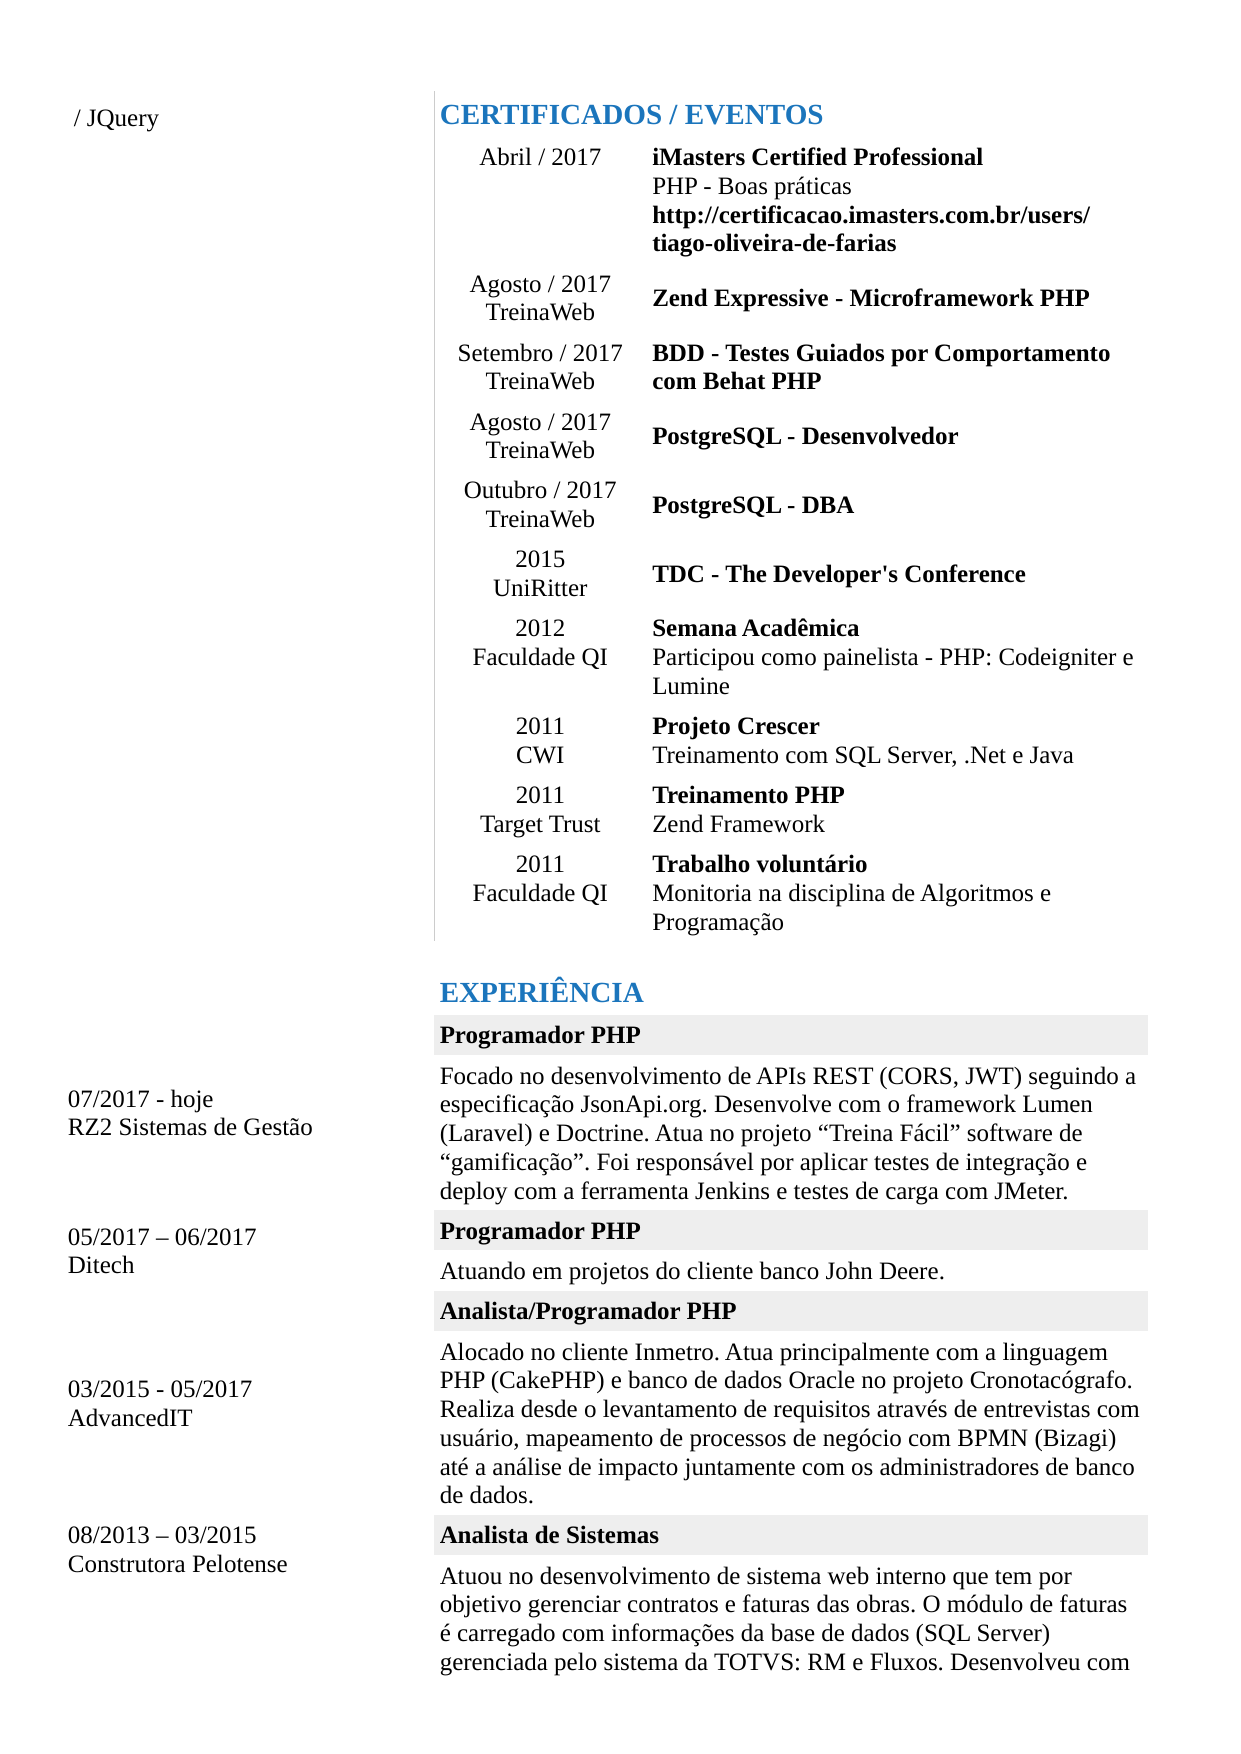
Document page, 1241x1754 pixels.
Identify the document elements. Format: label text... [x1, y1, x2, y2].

table_cell 07/2017 - hoje RZ2 Sistemas de Gestão [62, 1015, 434, 1210]
table_cell 03/2015 - 05/2017 AdvancedIT [62, 1291, 434, 1515]
table_cell Atuou no desenvolvimento de sistema web interno que tem por objetivo gerenciar contratos e faturas das obras. O módulo de faturas é carregado com informações da base de dados (SQL Server) gerenciada pelo sistema da TOTVS: RM e Fluxos. Desenvolveu com [434, 1555, 1148, 1681]
table_cell iMasters Certified Professional PHP - Boas práticas http://certificacao.imasters.com.br/users/tiago-oliveira-de-farias [646, 136, 1148, 263]
table_cell 2011 CWI [435, 705, 646, 774]
table_cell [62, 608, 434, 705]
table_cell [62, 332, 434, 401]
table_cell [62, 843, 434, 941]
table_cell Programador PHP [434, 1210, 1148, 1250]
table_cell PostgreSQL - DBA [646, 470, 1148, 539]
table_cell Analista de Sistemas [434, 1515, 1148, 1555]
table_cell Zend Expressive - Microframework PHP [646, 263, 1148, 332]
table_cell Abril / 2017 [435, 136, 646, 263]
table_cell BDD - Testes Guiados por Comportamento com Behat PHP [646, 332, 1148, 401]
table_cell 2015 UniRitter [435, 539, 646, 608]
table_cell Projeto Crescer Treinamento com SQL Server, .Net e Java [646, 705, 1148, 774]
table_cell Agosto / 2017 TreinaWeb [435, 263, 646, 332]
table_header EXPERIÊNCIA [434, 970, 1148, 1015]
table_cell [186, 97, 429, 137]
table_cell [62, 470, 434, 539]
table_cell 08/2013 – 03/2015 Construtora Pelotense [62, 1515, 434, 1681]
table_cell 2011 Faculdade QI [435, 843, 646, 941]
table_header [62, 970, 434, 1015]
table_cell Focado no desenvolvimento de APIs REST (CORS, JWT) seguindo a especificação JsonApi.org. Desenvolve com o framework Lumen (Laravel) e Doctrine. Atua no projeto “Treina Fácil” software de “gamificação”. Foi responsável por aplicar testes de integração e deploy com a ferramenta Jenkins e testes de carga com JMeter. [434, 1055, 1148, 1210]
table_cell TDC - The Developer's Conference [646, 539, 1148, 608]
table_cell [62, 263, 434, 332]
table_cell 2012 Faculdade QI [435, 608, 646, 705]
table_cell / JQuery [68, 97, 186, 137]
table_cell 2011 Target Trust [435, 774, 646, 843]
table_cell Trabalho voluntário Monitoria na disciplina de Algoritmos e Programação [646, 843, 1148, 941]
table_cell Analista/Programador PHP [434, 1291, 1148, 1331]
table_cell Outubro / 2017 TreinaWeb [435, 470, 646, 539]
table_cell Semana Acadêmica Participou como painelista - PHP: Codeigniter e Lumine [646, 608, 1148, 705]
table_cell CERTIFICADOS / EVENTOS [435, 91, 1148, 136]
table_cell [62, 705, 434, 774]
table_cell 05/2017 – 06/2017 Ditech [62, 1210, 434, 1291]
table_cell [62, 91, 434, 263]
table_cell Programador PHP [434, 1015, 1148, 1055]
table_cell [62, 539, 434, 608]
table_cell Setembro / 2017 TreinaWeb [435, 332, 646, 401]
table_cell Agosto / 2017 TreinaWeb [435, 401, 646, 470]
table_cell Atuando em projetos do cliente banco John Deere. [434, 1250, 1148, 1291]
table_cell Alocado no cliente Inmetro. Atua principalmente com a linguagem PHP (CakePHP) e banco de dados Oracle no projeto Cronotacógrafo. Realiza desde o levantamento de requisitos através de entrevistas com usuário, mapeamento de processos de negócio com BPMN (Bizagi) até a análise de impacto juntamente com os administradores de banco de dados. [434, 1331, 1148, 1515]
table_cell Treinamento PHP Zend Framework [646, 774, 1148, 843]
table_cell [62, 774, 434, 843]
table_cell PostgreSQL - Desenvolvedor [646, 401, 1148, 470]
table_cell [62, 401, 434, 470]
